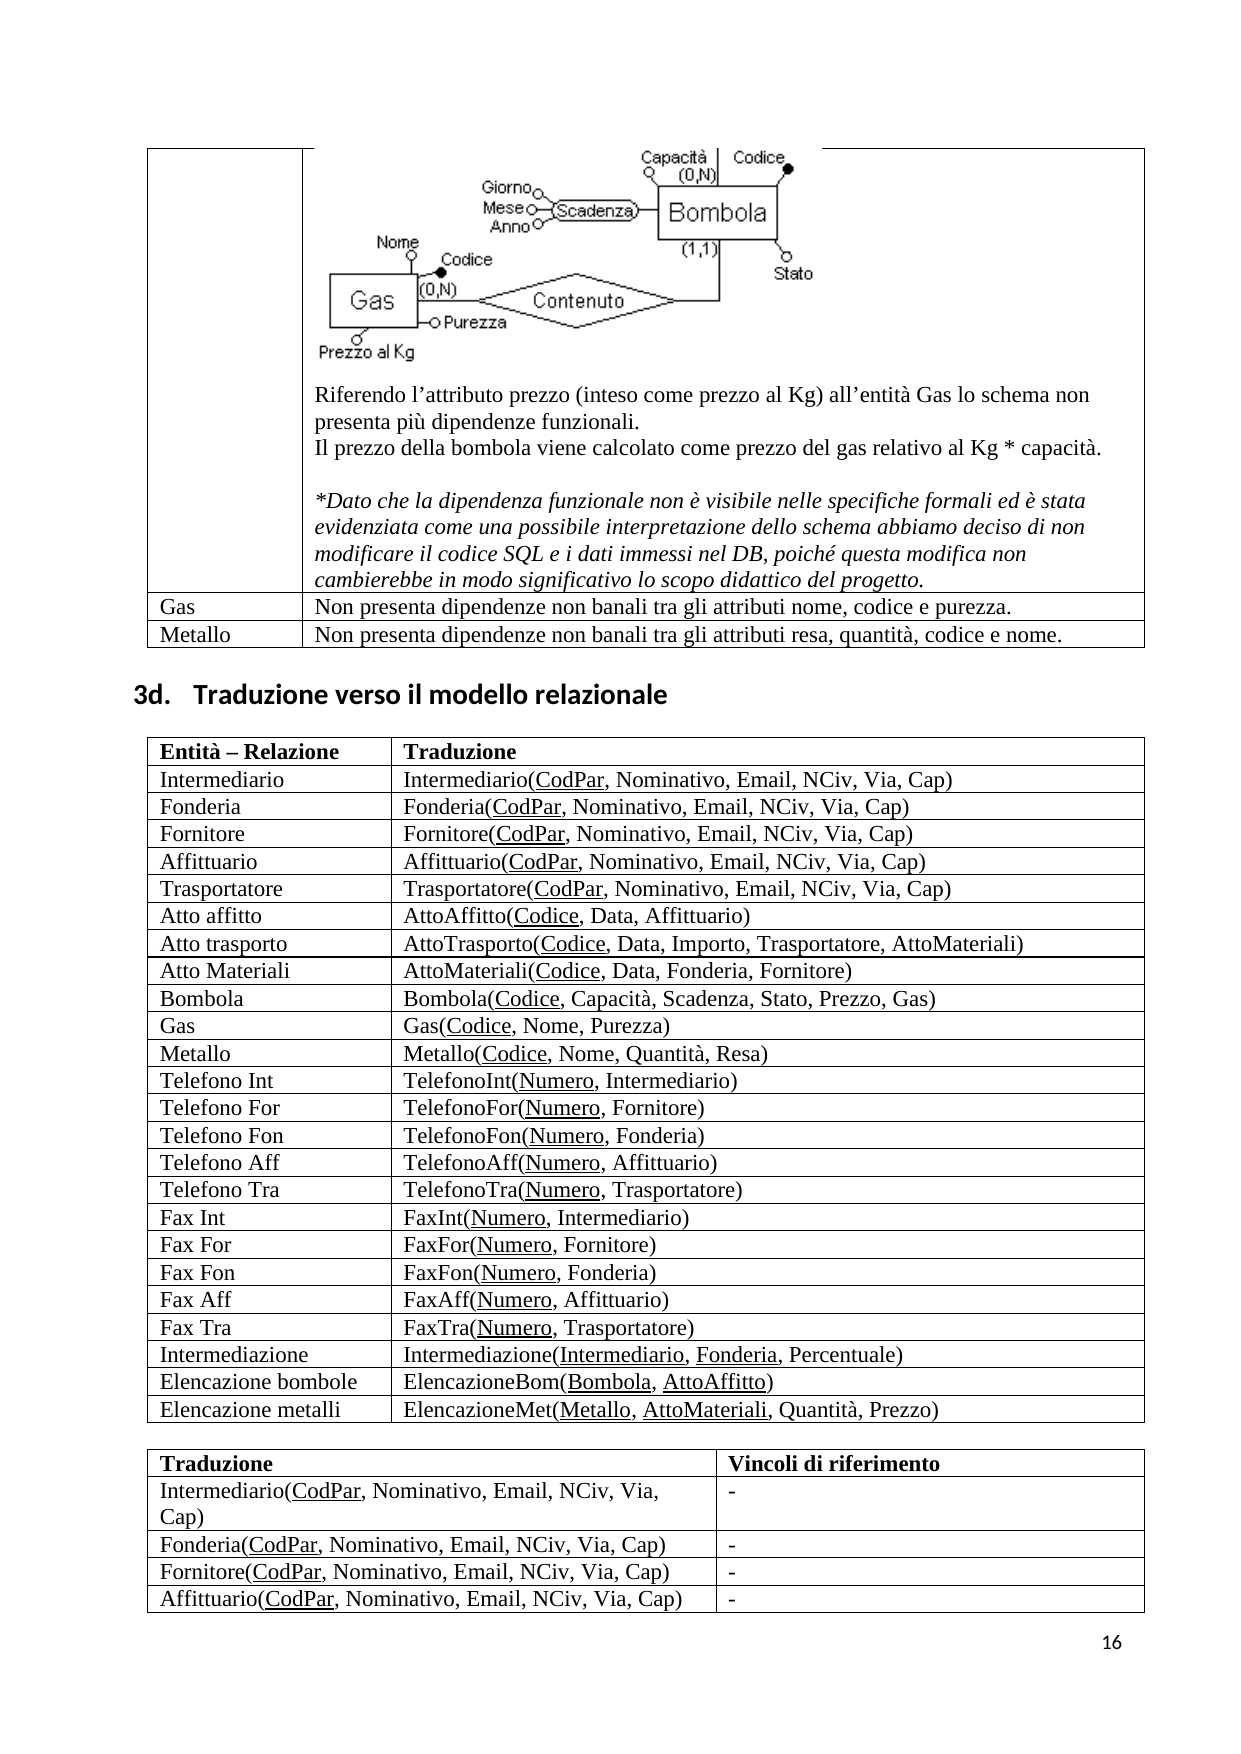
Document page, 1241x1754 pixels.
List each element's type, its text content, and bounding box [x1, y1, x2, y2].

table_header Traduzione [392, 738, 1144, 764]
table_cell FaxInt(Numero, Intermediario) [392, 1204, 1144, 1230]
table_cell TelefonoFon(Numero, Fonderia) [392, 1122, 1144, 1148]
table_cell Fax Aff [148, 1286, 391, 1312]
table_cell AttoTrasporto(Codice, Data, Importo, Trasportatore, AttoMateriali) [392, 930, 1144, 956]
table_cell - [717, 1558, 1144, 1584]
subtitle Traduzione verso il modello relazionale [133, 676, 1122, 712]
table_cell Trasportatore [148, 875, 391, 902]
table_cell Affittuario [148, 848, 391, 874]
table_cell Telefono Fon [148, 1122, 391, 1148]
picture [314, 148, 822, 382]
table_cell Telefono For [148, 1094, 391, 1121]
table_cell Fonderia(CodPar, Nominativo, Email, NCiv, Via, Cap) [148, 1531, 716, 1557]
table_cell ElencazioneBom(Bombola, AttoAffitto) [392, 1368, 1144, 1395]
table_cell TelefonoFor(Numero, Fornitore) [392, 1094, 1144, 1121]
table_header Entità – Relazione [148, 738, 391, 764]
table_cell Fornitore [148, 820, 391, 847]
table_cell Fax Int [148, 1204, 391, 1230]
table_cell AttoAffitto(Codice, Data, Affittuario) [392, 903, 1144, 929]
table_cell [148, 149, 302, 592]
table_cell Fonderia(CodPar, Nominativo, Email, NCiv, Via, Cap) [392, 793, 1144, 819]
table_cell Non presenta dipendenze non banali tra gli attributi nome, codice e purezza. [303, 593, 1144, 620]
table_cell AttoMateriali(Codice, Data, Fonderia, Fornitore) [392, 958, 1144, 984]
table_cell Metallo [148, 621, 302, 647]
table_cell TelefonoAff(Numero, Affittuario) [392, 1149, 1144, 1176]
table_cell ElencazioneMet(Metallo, AttoMateriali, Quantità, Prezzo) [392, 1396, 1144, 1422]
table_cell - [717, 1531, 1144, 1557]
table_cell Gas [148, 1012, 391, 1038]
table_cell Fonderia [148, 793, 391, 819]
table_cell - [717, 1586, 1144, 1612]
table_cell Intermediario [148, 766, 391, 792]
table_cell Metallo [148, 1040, 391, 1066]
table_cell Affittuario(CodPar, Nominativo, Email, NCiv, Via, Cap) [392, 848, 1144, 874]
table_cell Bombola [148, 985, 391, 1011]
table_cell Atto Materiali [148, 958, 391, 984]
table_cell Intermediazione [148, 1341, 391, 1367]
table_cell Fax Tra [148, 1314, 391, 1340]
table_cell Intermediazione(Intermediario, Fonderia, Percentuale) [392, 1341, 1144, 1367]
table_cell TelefonoTra(Numero, Trasportatore) [392, 1177, 1144, 1203]
table_cell TelefonoInt(Numero, Intermediario) [392, 1067, 1144, 1093]
table_cell Bombola(Codice, Capacità, Scadenza, Stato, Prezzo, Gas) [392, 985, 1144, 1011]
table_cell Atto trasporto [148, 930, 391, 956]
table_cell Gas [148, 593, 302, 620]
table_cell Riferendo l’attributo prezzo (inteso come prezzo al Kg) all’entità Gas lo schema non presenta più dipendenze funzionali. Il prezzo della bombola viene calcolato come prezzo del gas relativo al Kg * capacità. *Dato che la dipendenza funzionale non è visibile nelle specifiche formali ed è stata evidenziata come una possibile interpretazione dello schema abbiamo deciso di non modificare il codice SQL e i dati immessi nel DB, poiché questa modifica non cambierebbe in modo significativo lo scopo didattico del progetto. [303, 149, 1144, 592]
table_header Traduzione [148, 1450, 716, 1476]
table_cell Telefono Tra [148, 1177, 391, 1203]
table_cell Fornitore(CodPar, Nominativo, Email, NCiv, Via, Cap) [392, 820, 1144, 847]
table_cell FaxFor(Numero, Fornitore) [392, 1231, 1144, 1258]
table_cell FaxFon(Numero, Fonderia) [392, 1259, 1144, 1285]
table_cell Non presenta dipendenze non banali tra gli attributi resa, quantità, codice e nome. [303, 621, 1144, 647]
table_cell Telefono Int [148, 1067, 391, 1093]
table_header Vincoli di riferimento [717, 1450, 1144, 1476]
table_cell Elencazione bombole [148, 1368, 391, 1395]
table_cell Gas(Codice, Nome, Purezza) [392, 1012, 1144, 1038]
table_cell Affittuario(CodPar, Nominativo, Email, NCiv, Via, Cap) [148, 1586, 716, 1612]
table_cell FaxTra(Numero, Trasportatore) [392, 1314, 1144, 1340]
table_cell Trasportatore(CodPar, Nominativo, Email, NCiv, Via, Cap) [392, 875, 1144, 902]
table_cell Metallo(Codice, Nome, Quantità, Resa) [392, 1040, 1144, 1066]
table_cell Fax Fon [148, 1259, 391, 1285]
table_cell - [717, 1477, 1144, 1530]
table_cell Fornitore(CodPar, Nominativo, Email, NCiv, Via, Cap) [148, 1558, 716, 1584]
table_cell Atto affitto [148, 903, 391, 929]
table_cell Telefono Aff [148, 1149, 391, 1176]
table_cell Elencazione metalli [148, 1396, 391, 1422]
table_cell FaxAff(Numero, Affittuario) [392, 1286, 1144, 1312]
table_cell Intermediario(CodPar, Nominativo, Email, NCiv, Via, Cap) [392, 766, 1144, 792]
table_cell Intermediario(CodPar, Nominativo, Email, NCiv, Via, Cap) [148, 1477, 716, 1530]
table_cell Fax For [148, 1231, 391, 1258]
